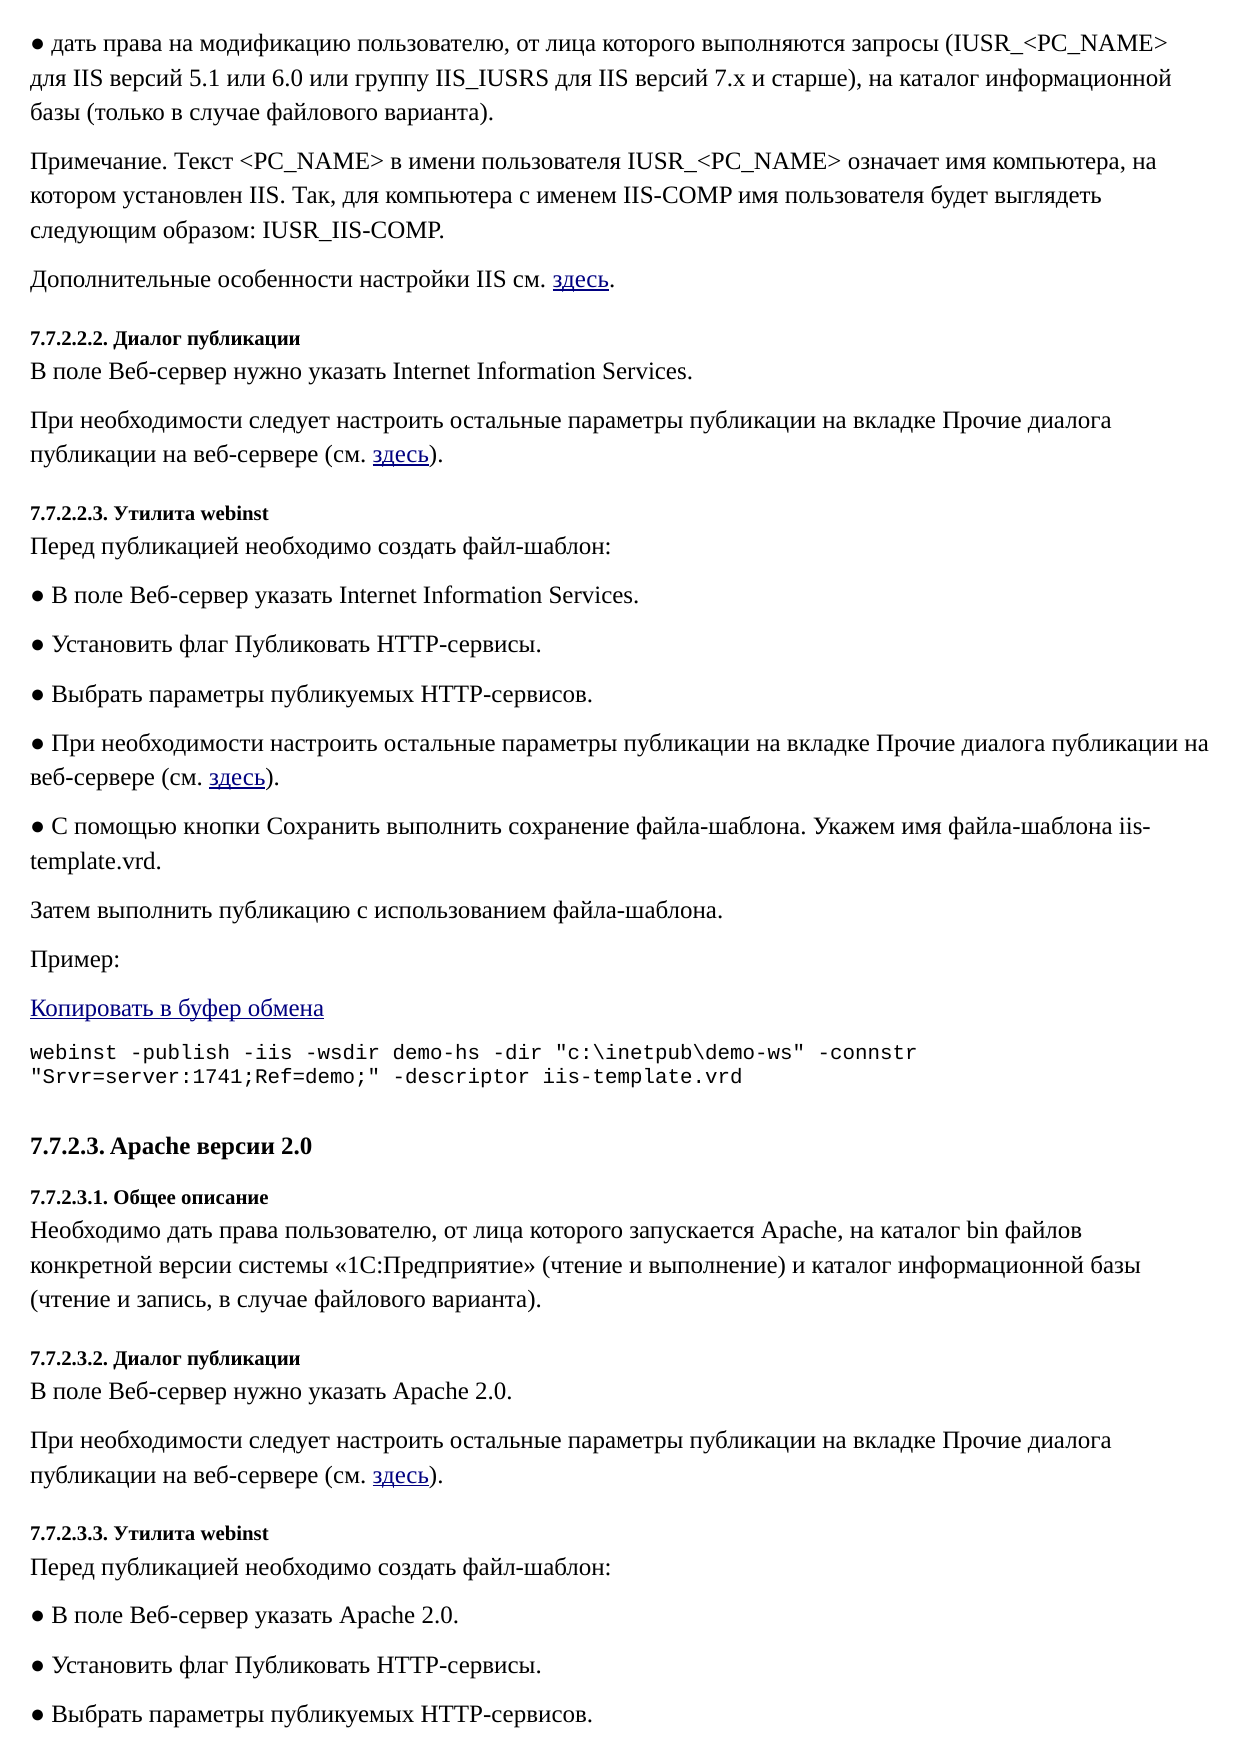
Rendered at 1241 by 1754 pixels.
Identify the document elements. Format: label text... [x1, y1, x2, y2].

text ● В поле Веб-сервер указать Apache 2.0. [30, 1601, 1211, 1629]
text ● При необходимости настроить остальные параметры публикации на вкладке Прочие диалога публикации на веб-сервере (см. здесь). [30, 728, 1211, 791]
text ● Установить флаг Публиковать HTTP-сервисы. [30, 629, 1211, 658]
text В поле Веб-сервер нужно указать Internet Information Services. [30, 356, 1211, 385]
subtitle 7.7.2.2.2. Диалог публикации [30, 326, 1211, 350]
text ● Установить флаг Публиковать HTTP-сервисы. [30, 1650, 1211, 1678]
text Примечание. Текст <PC_NAME> в имени пользователя IUSR_<PC_NAME> означает имя компьютера, на котором установлен IIS. Так, для компьютера с именем IIS-COMP имя пользователя будет выглядеть следующим образом: IUSR_IIS-COMP. [30, 146, 1211, 244]
text Пример: [30, 944, 1211, 973]
subtitle 7.7.2.3.1. Общее описание [30, 1185, 1211, 1209]
text Необходимо дать права пользователю, от лица которого запускается Apache, на каталог bin файлов конкретной версии системы «1C:Предприятие» (чтение и выполнение) и каталог информационной базы (чтение и запись, в случае файлового варианта). [30, 1215, 1211, 1313]
text Дополнительные особенности настройки IIS см. здесь. [30, 264, 1211, 293]
text В поле Веб-сервер нужно указать Apache 2.0. [30, 1376, 1211, 1405]
text Перед публикацией необходимо создать файл-шаблон: [30, 1552, 1211, 1580]
text webinst -publish -iis -wsdir demo-hs -dir "c:\inetpub\demo-ws" -сonnstr "Srvr=server:1741;Ref=demo;" -descriptor iis-template.vrd [30, 1042, 1211, 1089]
subtitle 7.7.2.3.2. Диалог публикации [30, 1346, 1211, 1370]
subtitle 7.7.2.3. Apache версии 2.0 [30, 1131, 1211, 1160]
text При необходимости следует настроить остальные параметры публикации на вкладке Прочие диалога публикации на веб-сервере (см. здесь). [30, 1425, 1211, 1488]
text ● Выбрать параметры публикуемых HTTP-сервисов. [30, 1699, 1211, 1727]
text ● дать права на модификацию пользователю, от лица которого выполняются запросы (IUSR_<PC_NAME> для IIS версий 5.1 или 6.0 или группу IIS_IUSRS для IIS версий 7.x и старше), на каталог информационной базы (только в случае файлового варианта). [30, 28, 1211, 126]
text Копировать в буфер обмена [30, 993, 1211, 1022]
subtitle 7.7.2.2.3. Утилита webinst [30, 501, 1211, 525]
text ● Выбрать параметры публикуемых HTTP-сервисов. [30, 679, 1211, 707]
text Затем выполнить публикацию с использованием файла-шаблона. [30, 895, 1211, 923]
text ● С помощью кнопки Сохранить выполнить сохранение файла-шаблона. Укажем имя файла-шаблона iis-template.vrd. [30, 811, 1211, 874]
subtitle 7.7.2.3.3. Утилита webinst [30, 1521, 1211, 1545]
text ● В поле Веб-сервер указать Internet Information Services. [30, 581, 1211, 609]
text Перед публикацией необходимо создать файл-шаблон: [30, 531, 1211, 560]
text При необходимости следует настроить остальные параметры публикации на вкладке Прочие диалога публикации на веб-сервере (см. здесь). [30, 405, 1211, 468]
